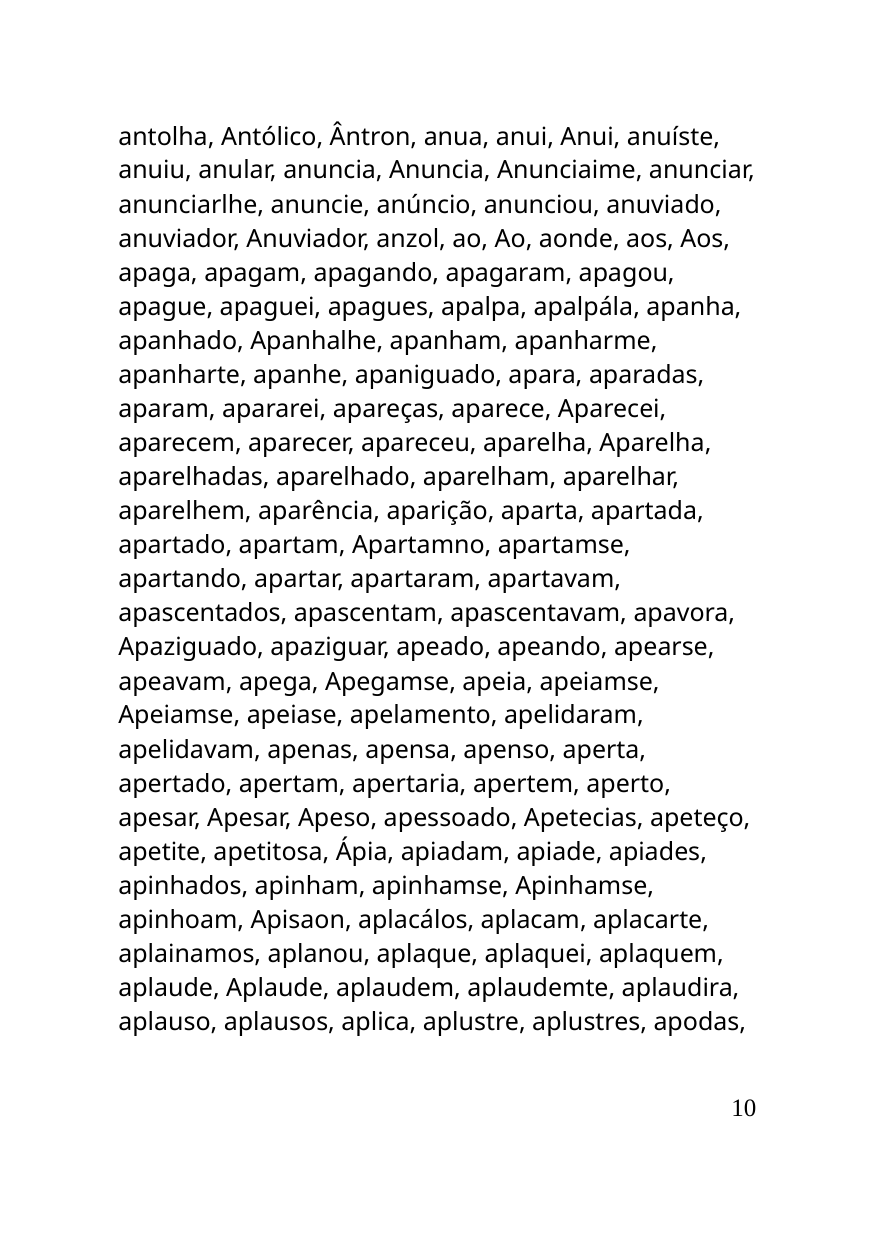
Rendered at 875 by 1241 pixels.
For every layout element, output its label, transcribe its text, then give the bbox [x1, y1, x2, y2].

text antolha, Antólico, Ântron, anua, anui, Anui, anuíste, anuiu, anular, anuncia, Anuncia, Anunciaime, anunciar, anunciarlhe, anuncie, anúncio, anunciou, anuviado, anuviador, Anuviador, anzol, ao, Ao, aonde, aos, Aos, apaga, apagam, apagando, apagaram, apagou, apague, apaguei, apagues, apalpa, apalpála, apanha, apanhado, Apanhalhe, apanham, apanharme, apanharte, apanhe, apaniguado, apara, aparadas, aparam, apararei, apareças, aparece, Aparecei, aparecem, aparecer, apareceu, aparelha, Aparelha, aparelhadas, aparelhado, aparelham, aparelhar, aparelhem, aparência, aparição, aparta, apartada, apartado, apartam, Apartamno, apartamse, apartando, apartar, apartaram, apartavam, apascentados, apascentam, apascentavam, apavora, Apaziguado, apaziguar, apeado, apeando, apearse, apeavam, apega, Apegamse, apeia, apeiamse, Apeiamse, apeiase, apelamento, apelidaram, apelidavam, apenas, apensa, apenso, aperta, apertado, apertam, apertaria, apertem, aperto, apesar, Apesar, Apeso, apessoado, Apetecias, apeteço, apetite, apetitosa, Ápia, apiadam, apiade, apiades, apinhados, apinham, apinhamse, Apinhamse, apinhoam, Apisaon, aplacálos, aplacam, aplacarte, aplainamos, aplanou, aplaque, aplaquei, aplaquem, aplaude, Aplaude, aplaudem, aplaudemte, aplaudira, aplauso, aplausos, aplica, aplustre, aplustres, apodas, [118, 118, 756, 1038]
